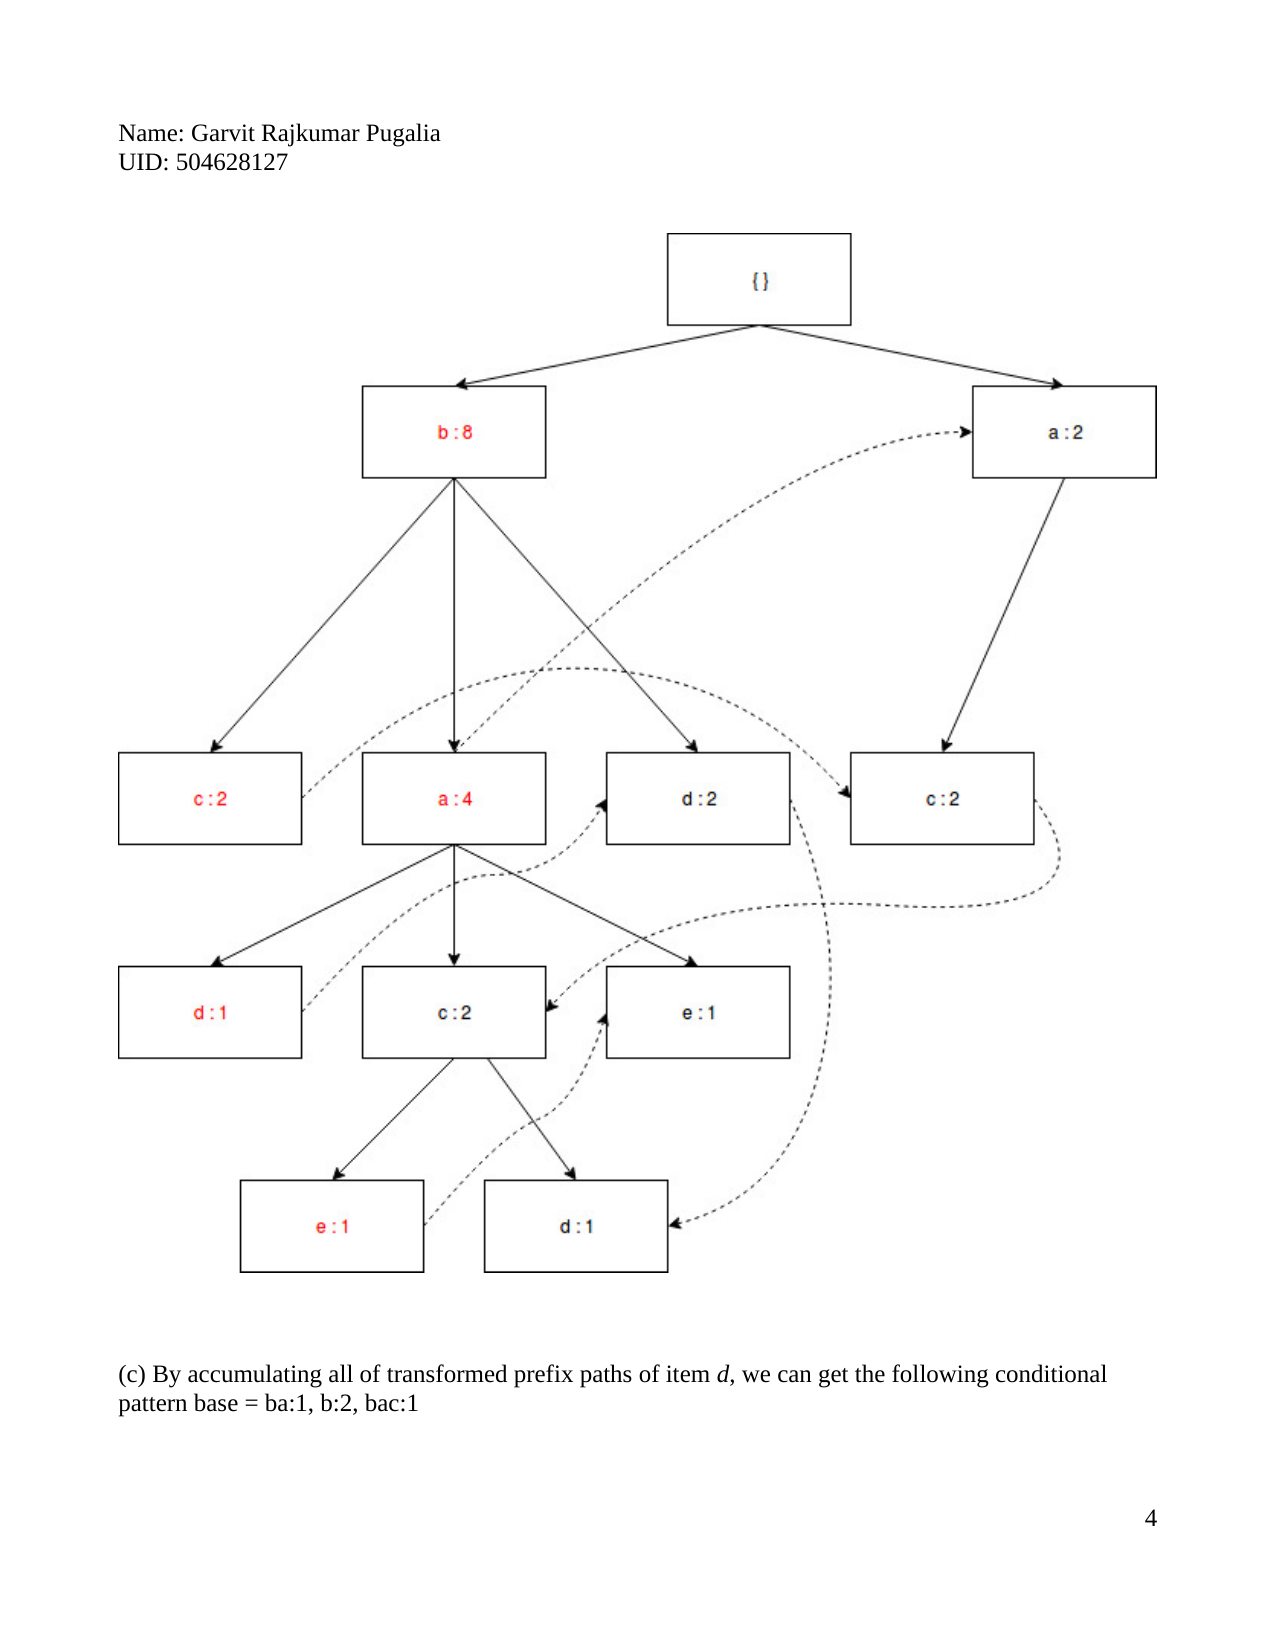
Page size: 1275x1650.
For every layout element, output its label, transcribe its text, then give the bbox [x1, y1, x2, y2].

picture [118, 233, 1157, 1273]
text (c) By accumulating all of transformed prefix paths of item d, we can get the following conditional pattern base = ba:1, b:2, bac:1 [118, 1359, 1157, 1416]
